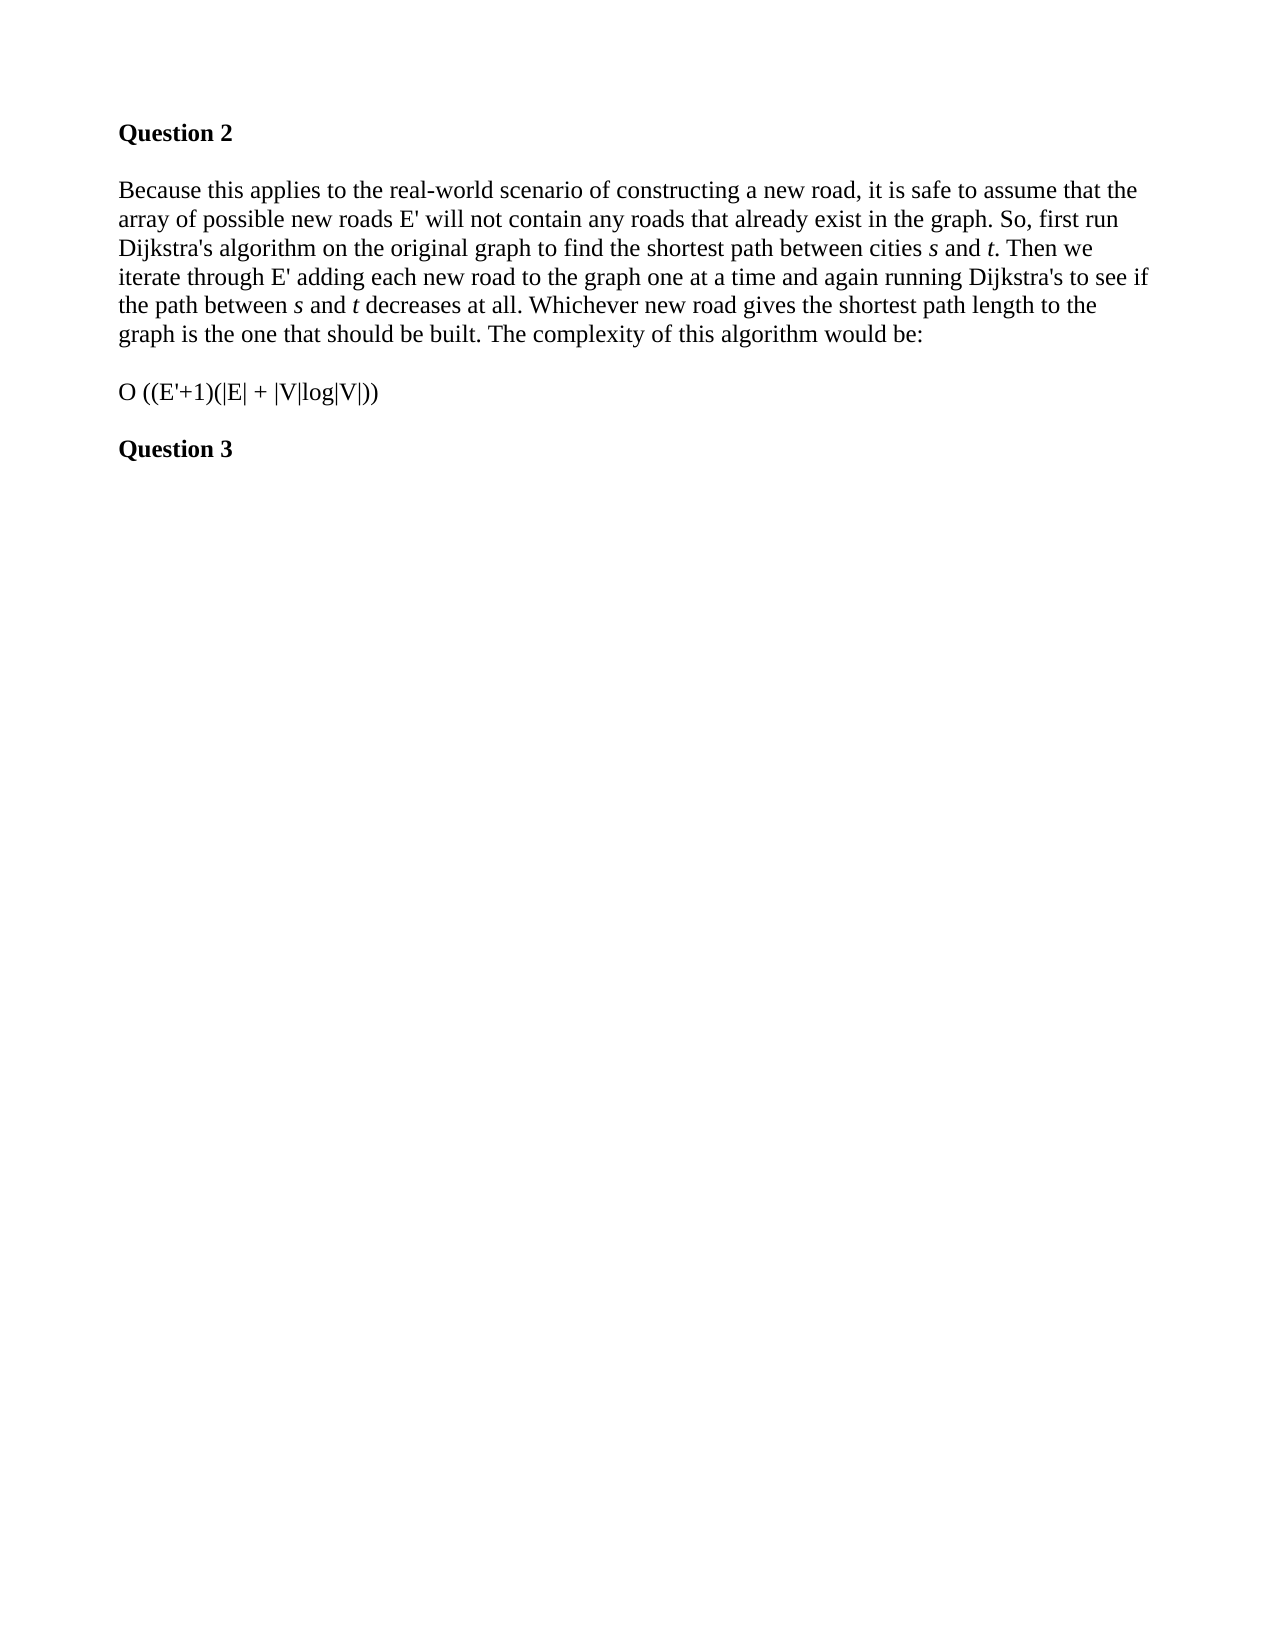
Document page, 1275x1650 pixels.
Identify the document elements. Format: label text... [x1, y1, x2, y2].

text Because this applies to the real-world scenario of constructing a new road, it is safe to assume that the array of possible new roads E' will not contain any roads that already exist in the graph. So, first run Dijkstra's algorithm on the original graph to find the shortest path between cities s and t. Then we iterate through E' adding each new road to the graph one at a time and again running Dijkstra's to see if the path between s and t decreases at all. Whichever new road gives the shortest path length to the graph is the one that should be built. The complexity of this algorithm would be: [118, 176, 1157, 348]
text Question 3 [118, 434, 1157, 463]
text Question 2 [118, 118, 1157, 147]
text O ((E'+1)(|E| + |V|log|V|)) [118, 377, 1157, 406]
